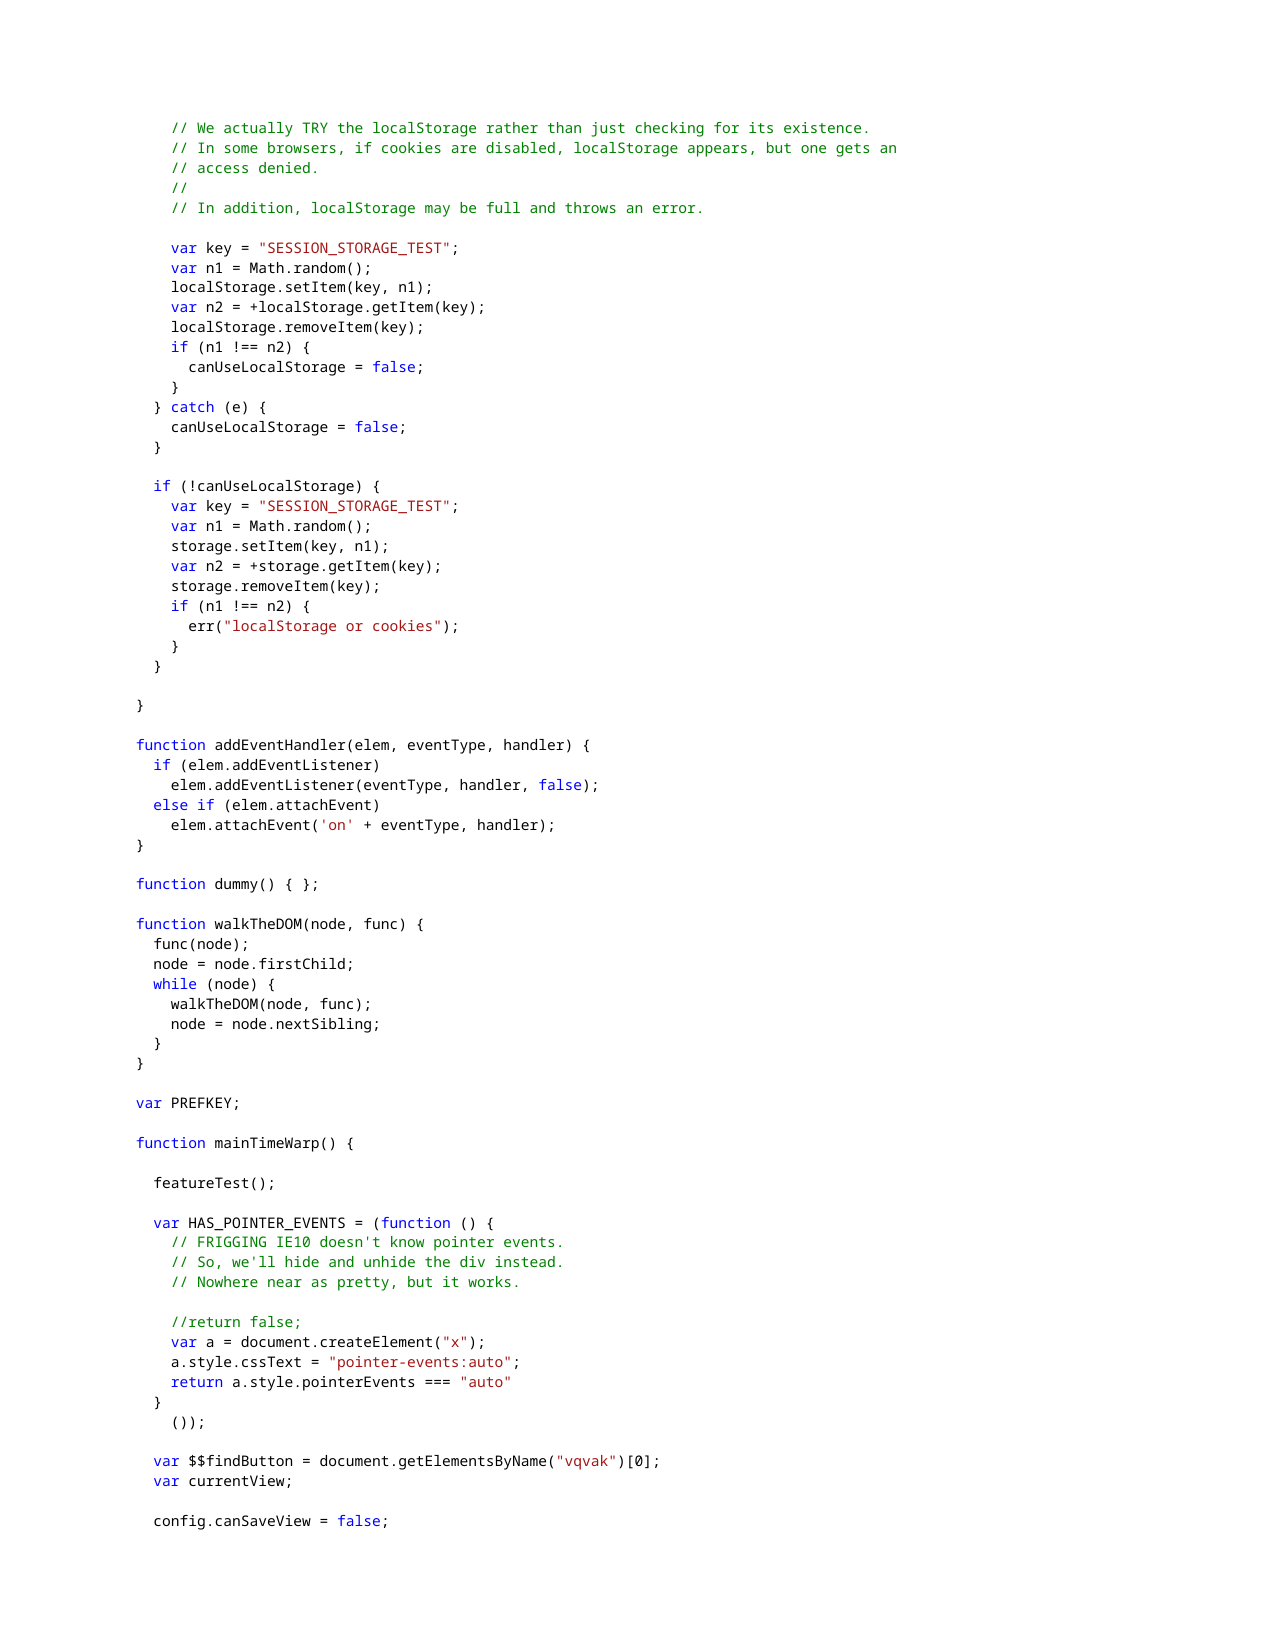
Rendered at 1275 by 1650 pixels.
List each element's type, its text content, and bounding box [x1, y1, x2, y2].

text storage.removeItem(key); [118, 576, 1157, 596]
text // Nowhere near as pretty, but it works. [118, 1272, 1157, 1292]
text config.canSaveView = false; [118, 1511, 1157, 1531]
text function dummy() { }; [118, 874, 1157, 894]
text localStorage.setItem(key, n1); [118, 277, 1157, 297]
text } [118, 1033, 1157, 1053]
text walkTheDOM(node, func); [118, 993, 1157, 1013]
text canUseLocalStorage = false; [118, 417, 1157, 436]
text node = node.firstChild; [118, 954, 1157, 974]
text elem.attachEvent('on' + eventType, handler); [118, 814, 1157, 834]
text if (!canUseLocalStorage) { [118, 476, 1157, 496]
text // FRIGGING IE10 doesn't know pointer events. [118, 1232, 1157, 1252]
text var HAS_POINTER_EVENTS = (function () { [118, 1212, 1157, 1232]
text var key = "SESSION_STORAGE_TEST"; [118, 237, 1157, 257]
text // [118, 178, 1157, 198]
text function addEventHandler(elem, eventType, handler) { [118, 735, 1157, 755]
text var n1 = Math.random(); [118, 257, 1157, 277]
text // In addition, localStorage may be full and throws an error. [118, 198, 1157, 218]
text var n1 = Math.random(); [118, 516, 1157, 536]
text var PREFKEY; [118, 1093, 1157, 1113]
text localStorage.removeItem(key); [118, 317, 1157, 337]
text } [118, 834, 1157, 854]
text while (node) { [118, 974, 1157, 993]
text // In some browsers, if cookies are disabled, localStorage appears, but one gets an [118, 138, 1157, 158]
text // We actually TRY the localStorage rather than just checking for its existence. [118, 118, 1157, 138]
text elem.addEventListener(eventType, handler, false); [118, 775, 1157, 794]
text a.style.cssText = "pointer-events:auto"; [118, 1352, 1157, 1372]
text var n2 = +storage.getItem(key); [118, 556, 1157, 576]
text } [118, 655, 1157, 675]
text } [118, 695, 1157, 715]
text node = node.nextSibling; [118, 1013, 1157, 1033]
text if (elem.addEventListener) [118, 755, 1157, 775]
text function mainTimeWarp() { [118, 1133, 1157, 1153]
text } [118, 1391, 1157, 1411]
text featureTest(); [118, 1173, 1157, 1192]
text func(node); [118, 934, 1157, 954]
text storage.setItem(key, n1); [118, 536, 1157, 556]
text } catch (e) { [118, 397, 1157, 417]
text var $$findButton = document.getElementsByName("vqvak")[0]; [118, 1451, 1157, 1471]
text } [118, 1053, 1157, 1073]
text var key = "SESSION_STORAGE_TEST"; [118, 496, 1157, 516]
text ()); [118, 1411, 1157, 1431]
text return a.style.pointerEvents === "auto" [118, 1372, 1157, 1391]
text } [118, 377, 1157, 397]
text err("localStorage or cookies"); [118, 616, 1157, 635]
text } [118, 436, 1157, 456]
text var currentView; [118, 1471, 1157, 1491]
text var n2 = +localStorage.getItem(key); [118, 297, 1157, 317]
text if (n1 !== n2) { [118, 337, 1157, 357]
text // access denied. [118, 158, 1157, 178]
text } [118, 635, 1157, 655]
text // So, we'll hide and unhide the div instead. [118, 1252, 1157, 1272]
text if (n1 !== n2) { [118, 596, 1157, 616]
text function walkTheDOM(node, func) { [118, 914, 1157, 934]
text canUseLocalStorage = false; [118, 357, 1157, 377]
text //return false; [118, 1312, 1157, 1332]
text var a = document.createElement("x"); [118, 1332, 1157, 1352]
text else if (elem.attachEvent) [118, 794, 1157, 814]
